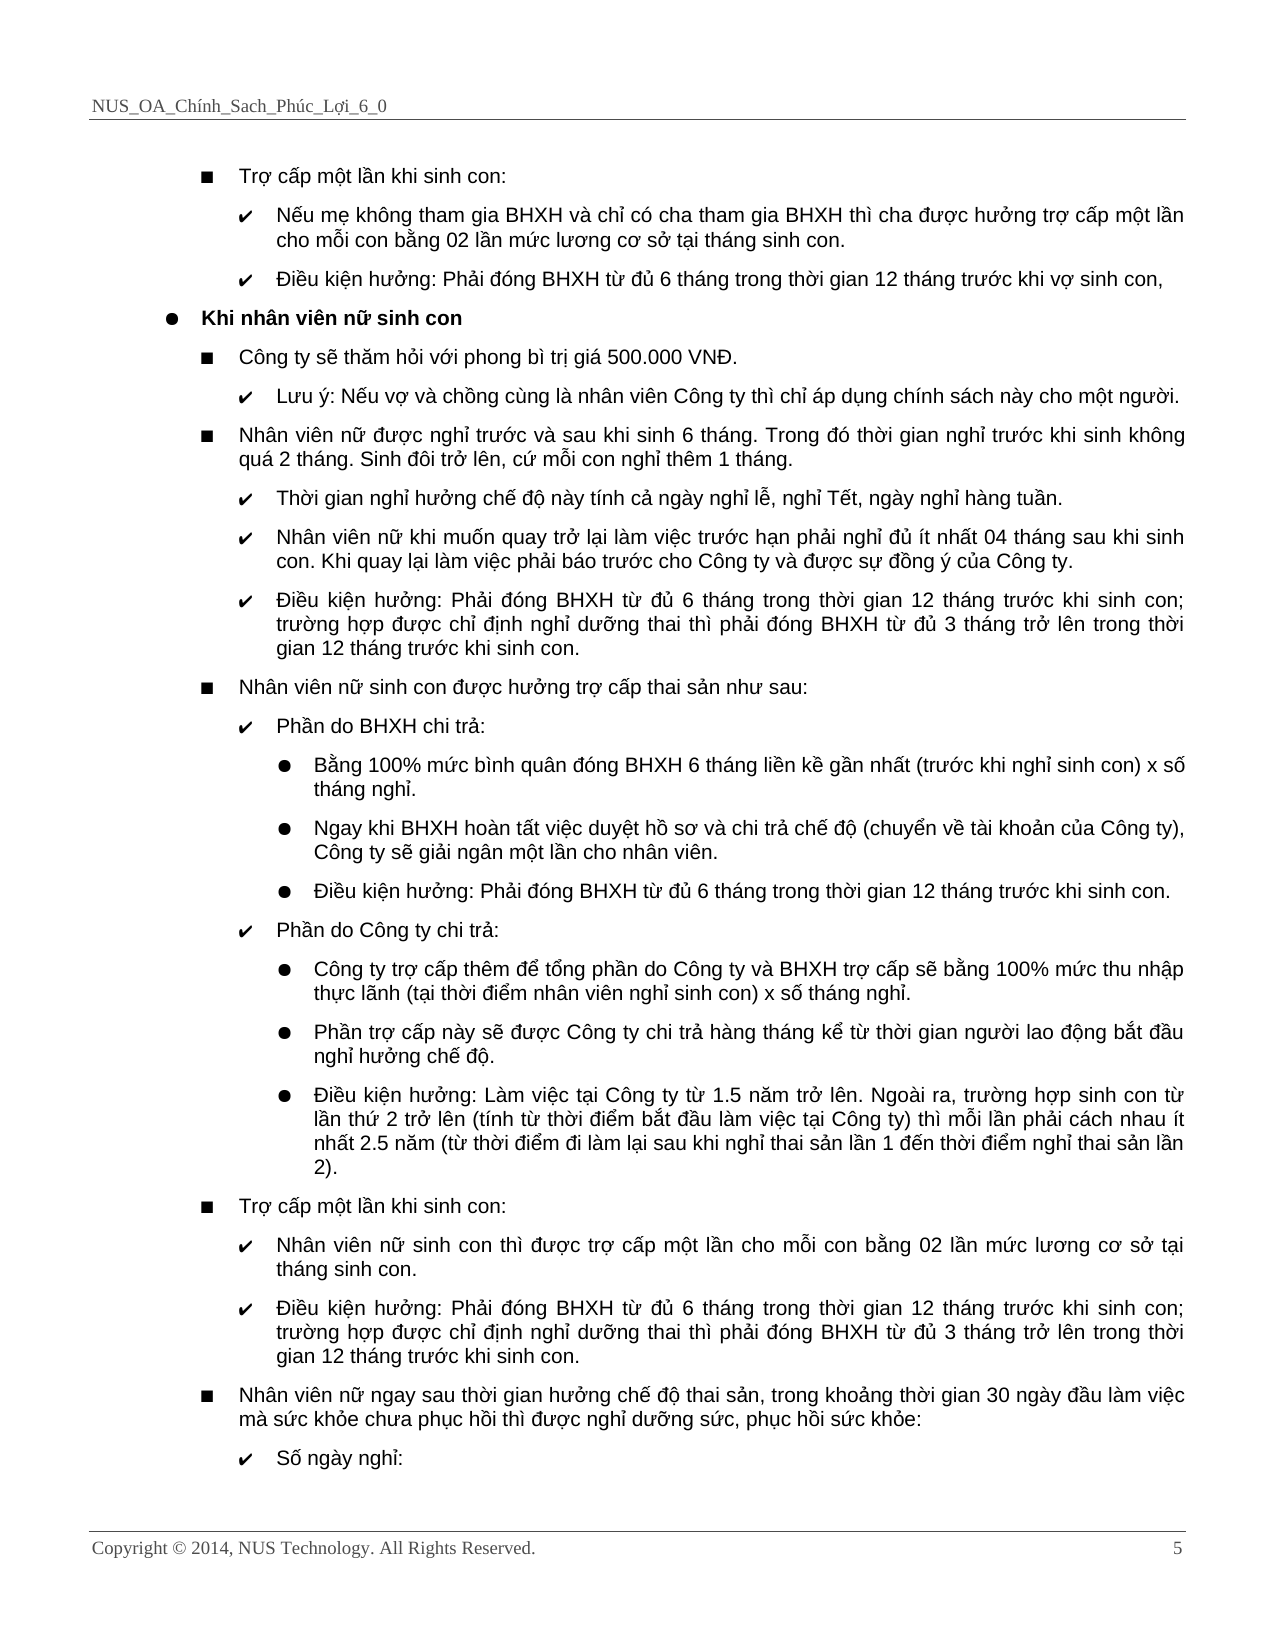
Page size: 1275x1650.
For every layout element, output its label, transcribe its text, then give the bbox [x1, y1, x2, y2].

list Nhân viên nữ khi muốn quay trở lại làm việc trước hạn phải nghỉ đủ ít nhất 04 tháng sau khi sinh con. Khi quay lại làm việc phải báo trước cho Công ty và được sự đồng ý của Công ty. [238, 525, 1186, 573]
list Nhân viên nữ sinh con được hưởng trợ cấp thai sản như sau: [201, 675, 1186, 699]
list Điều kiện hưởng: Phải đóng BHXH từ đủ 6 tháng trong thời gian 12 tháng trước khi vợ sinh con, [238, 266, 1186, 290]
list Phần do BHXH chi trả: [238, 714, 1186, 738]
list Bằng 100% mức bình quân đóng BHXH 6 tháng liền kề gần nhất (trước khi nghỉ sinh con) x số tháng nghỉ. [276, 753, 1186, 801]
list Lưu ý: Nếu vợ và chồng cùng là nhân viên Công ty thì chỉ áp dụng chính sách này cho một người. [238, 383, 1186, 408]
list Công ty sẽ thăm hỏi với phong bì trị giá 500.000 VNĐ. [201, 344, 1186, 368]
list Điều kiện hưởng: Làm việc tại Công ty từ 1.5 năm trở lên. Ngoài ra, trường hợp sinh con từ lần thứ 2 trở lên (tính từ thời điểm bắt đầu làm việc tại Công ty) thì mỗi lần phải cách nhau ít nhất 2.5 năm (từ thời điểm đi làm lại sau khi nghỉ thai sản lần 1 đến thời điểm nghỉ thai sản lần 2). [276, 1083, 1186, 1179]
list Nhân viên nữ sinh con thì được trợ cấp một lần cho mỗi con bằng 02 lần mức lương cơ sở tại tháng sinh con. [238, 1233, 1186, 1281]
list Điều kiện hưởng: Phải đóng BHXH từ đủ 6 tháng trong thời gian 12 tháng trước khi sinh con; trường hợp được chỉ định nghỉ dưỡng thai thì phải đóng BHXH từ đủ 3 tháng trở lên trong thời gian 12 tháng trước khi sinh con. [238, 588, 1186, 660]
list Công ty trợ cấp thêm để tổng phần do Công ty và BHXH trợ cấp sẽ bằng 100% mức thu nhập thực lãnh (tại thời điểm nhân viên nghỉ sinh con) x số tháng nghỉ. [276, 957, 1186, 1005]
list Nhân viên nữ được nghỉ trước và sau khi sinh 6 tháng. Trong đó thời gian nghỉ trước khi sinh không quá 2 tháng. Sinh đôi trở lên, cứ mỗi con nghỉ thêm 1 tháng. [201, 423, 1186, 471]
list Ngay khi BHXH hoàn tất việc duyệt hồ sơ và chi trả chế độ (chuyển về tài khoản của Công ty), Công ty sẽ giải ngân một lần cho nhân viên. [276, 816, 1186, 864]
list Nhân viên nữ ngay sau thời gian hưởng chế độ thai sản, trong khoảng thời gian 30 ngày đầu làm việc mà sức khỏe chưa phục hồi thì được nghỉ dưỡng sức, phục hồi sức khỏe: [201, 1383, 1186, 1431]
list Nếu mẹ không tham gia BHXH và chỉ có cha tham gia BHXH thì cha được hưởng trợ cấp một lần cho mỗi con bằng 02 lần mức lương cơ sở tại tháng sinh con. [238, 203, 1186, 251]
list Số ngày nghỉ: [238, 1446, 1186, 1470]
list Trợ cấp một lần khi sinh con: [201, 1194, 1186, 1218]
list Điều kiện hưởng: Phải đóng BHXH từ đủ 6 tháng trong thời gian 12 tháng trước khi sinh con; trường hợp được chỉ định nghỉ dưỡng thai thì phải đóng BHXH từ đủ 3 tháng trở lên trong thời gian 12 tháng trước khi sinh con. [238, 1296, 1186, 1368]
list Điều kiện hưởng: Phải đóng BHXH từ đủ 6 tháng trong thời gian 12 tháng trước khi sinh con. [276, 879, 1186, 903]
list Phần trợ cấp này sẽ được Công ty chi trả hàng tháng kể từ thời gian người lao động bắt đầu nghỉ hưởng chế độ. [276, 1020, 1186, 1068]
list Phần do Công ty chi trả: [238, 918, 1186, 942]
list Trợ cấp một lần khi sinh con: [201, 164, 1186, 188]
list Khi nhân viên nữ sinh con [163, 305, 1186, 329]
list Thời gian nghỉ hưởng chế độ này tính cả ngày nghỉ lễ, nghỉ Tết, ngày nghỉ hàng tuần. [238, 486, 1186, 510]
